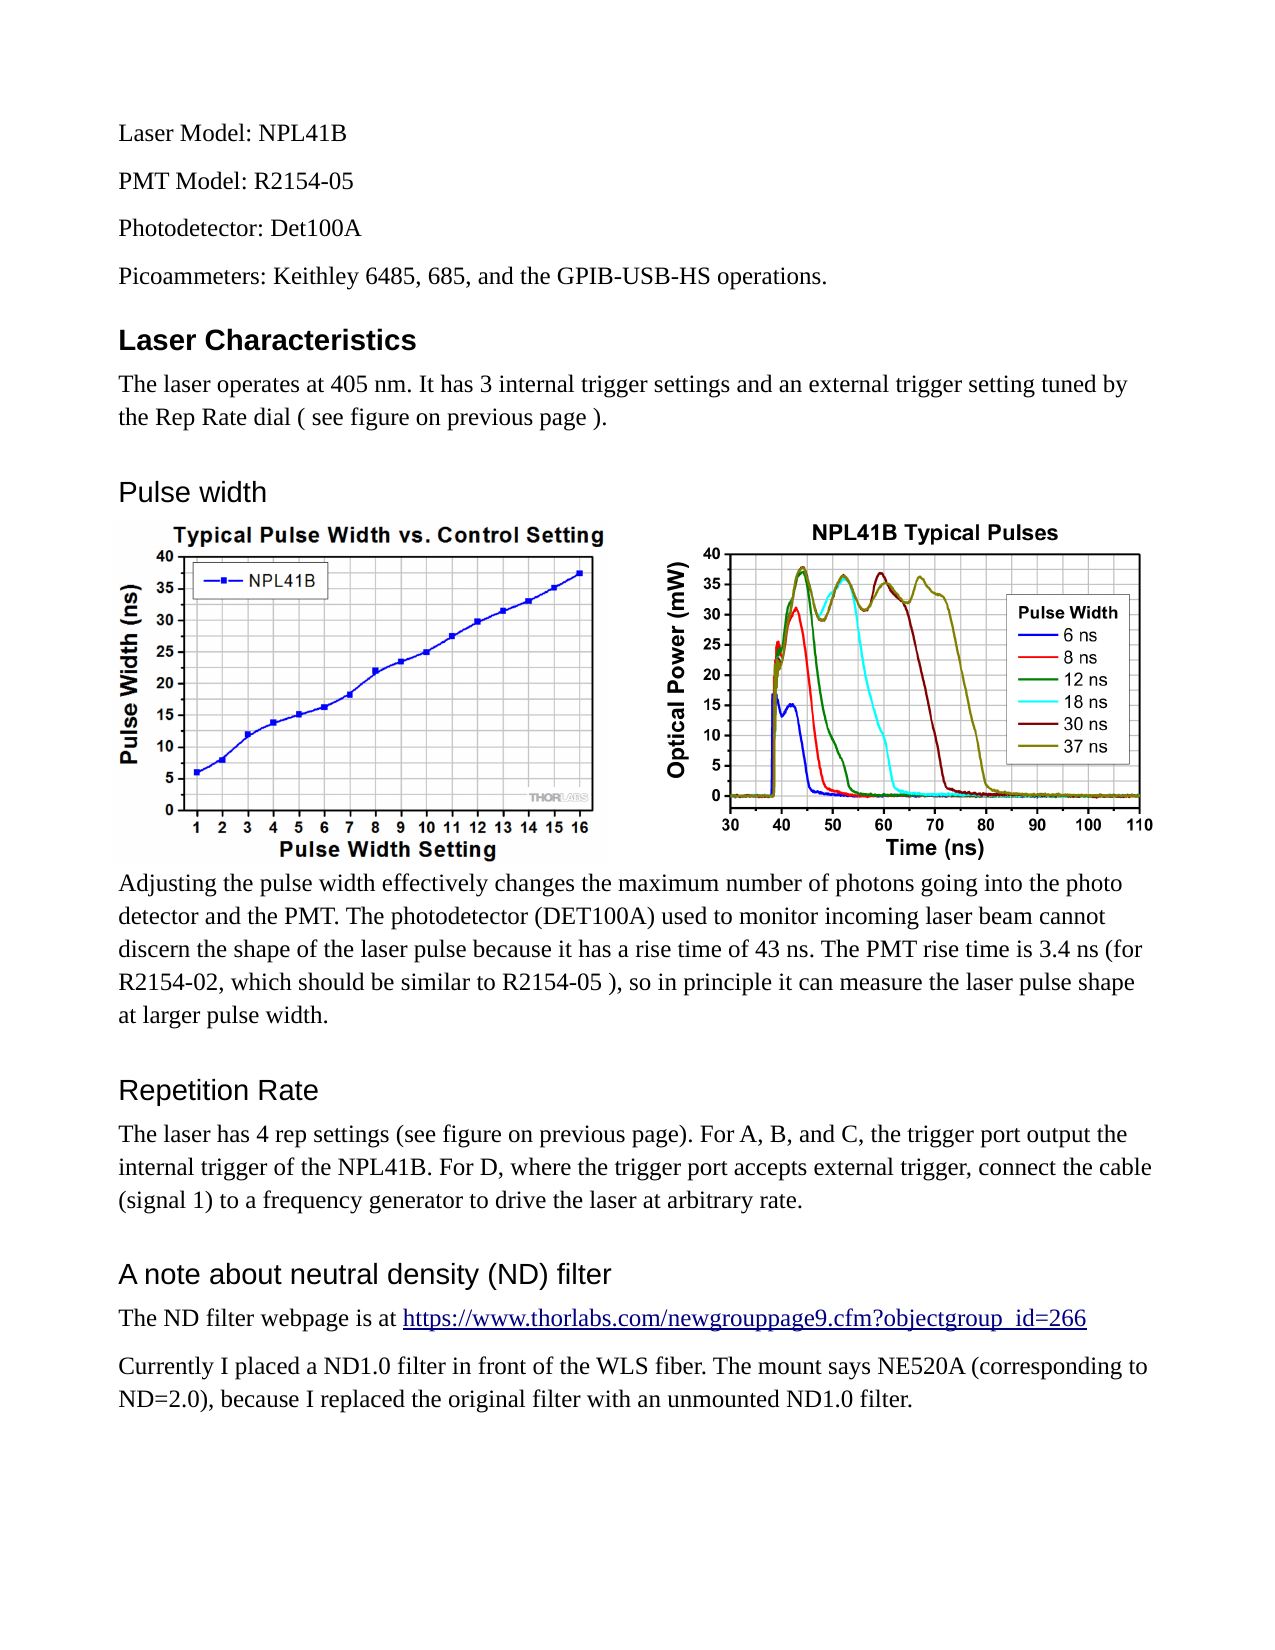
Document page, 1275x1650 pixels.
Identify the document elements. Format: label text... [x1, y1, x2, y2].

text The laser operates at 405 nm. It has 3 internal trigger settings and an external trigger setting tuned by the Rep Rate dial ( see figure on previous page ). [118, 369, 1157, 431]
subtitle Repetition Rate [118, 1073, 1157, 1106]
text The laser has 4 rep settings (see figure on previous page). For A, B, and C, the trigger port output the internal trigger of the NPL41B. For D, where the trigger port accepts external trigger, connect the cable (signal 1) to a frequency generator to drive the laser at arbitrary rate. [118, 1119, 1157, 1213]
text PMT Model: R2154-05 [118, 166, 1157, 194]
text Laser Model: NPL41B [118, 118, 1157, 147]
picture [619, 510, 1200, 861]
subtitle Laser Characteristics [118, 323, 1157, 357]
text Currently I placed a ND1.0 filter in front of the WLS fiber. The mount says NE520A (corresponding to ND=2.0), because I replaced the original filter with an unmounted ND1.0 filter. [118, 1351, 1157, 1413]
subtitle A note about neutral density (ND) filter [118, 1257, 1157, 1291]
text Picoammeters: Keithley 6485, 685, and the GPIB-USB-HS operations. [118, 261, 1157, 290]
text Adjusting the pulse width effectively changes the maximum number of photons going into the photo detector and the PMT. The photodetector (DET100A) used to monitor incoming laser beam cannot discern the shape of the laser pulse because it has a rise time of 43 ns. The PMT rise time is 3.4 ns (for R2154-02, which should be similar to R2154-05 ), so in principle it can measure the laser pulse shape at larger pulse width. [118, 521, 1157, 1029]
picture [112, 519, 611, 864]
text Photodetector: Det100A [118, 213, 1157, 242]
text The ND filter webpage is at https://www.thorlabs.com/newgrouppage9.cfm?objectgroup_id=266 [118, 1303, 1157, 1332]
subtitle Pulse width [118, 475, 1157, 508]
